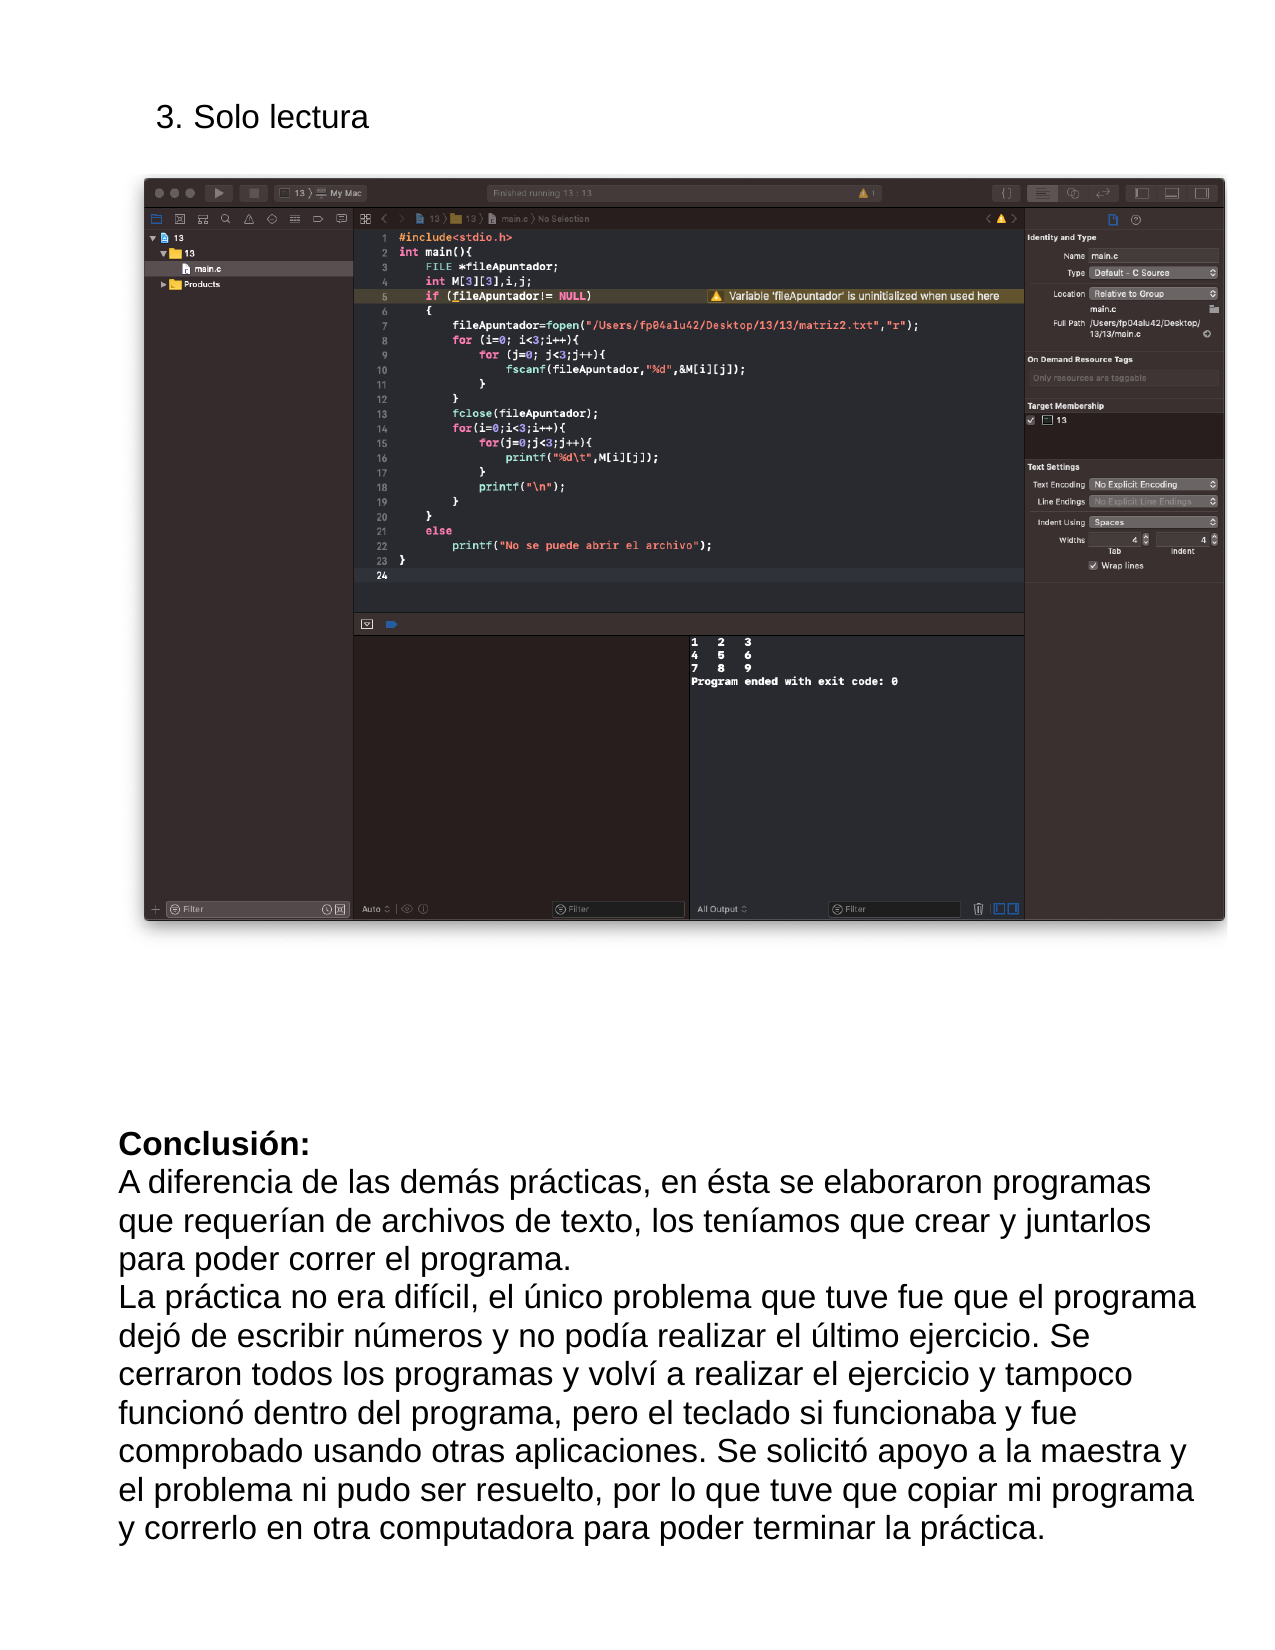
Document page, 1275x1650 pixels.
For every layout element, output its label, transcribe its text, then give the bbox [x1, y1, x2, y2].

text A diferencia de las demás prácticas, en ésta se elaboraron programas que requerían de archivos de texto, los teníamos que crear y juntarlos para poder correr el programa. [118, 1162, 1205, 1278]
text La práctica no era difícil, el único problema que tuve fue que el programa dejó de escribir números y no podía realizar el último ejercicio. Se cerraron todos los programas y volví a realizar el ejercicio y tampoco funcionó dentro del programa, pero el teclado si funcionaba y fue comprobado usando otras aplicaciones. Se solicitó apoyo a la maestra y el problema ni pudo ser resuelto, por lo que tuve que copiar mi programa y correrlo en otra computadora para poder terminar la práctica. [118, 1278, 1205, 1547]
text Conclusión: [118, 1124, 1205, 1162]
list Solo lectura [156, 98, 1205, 136]
